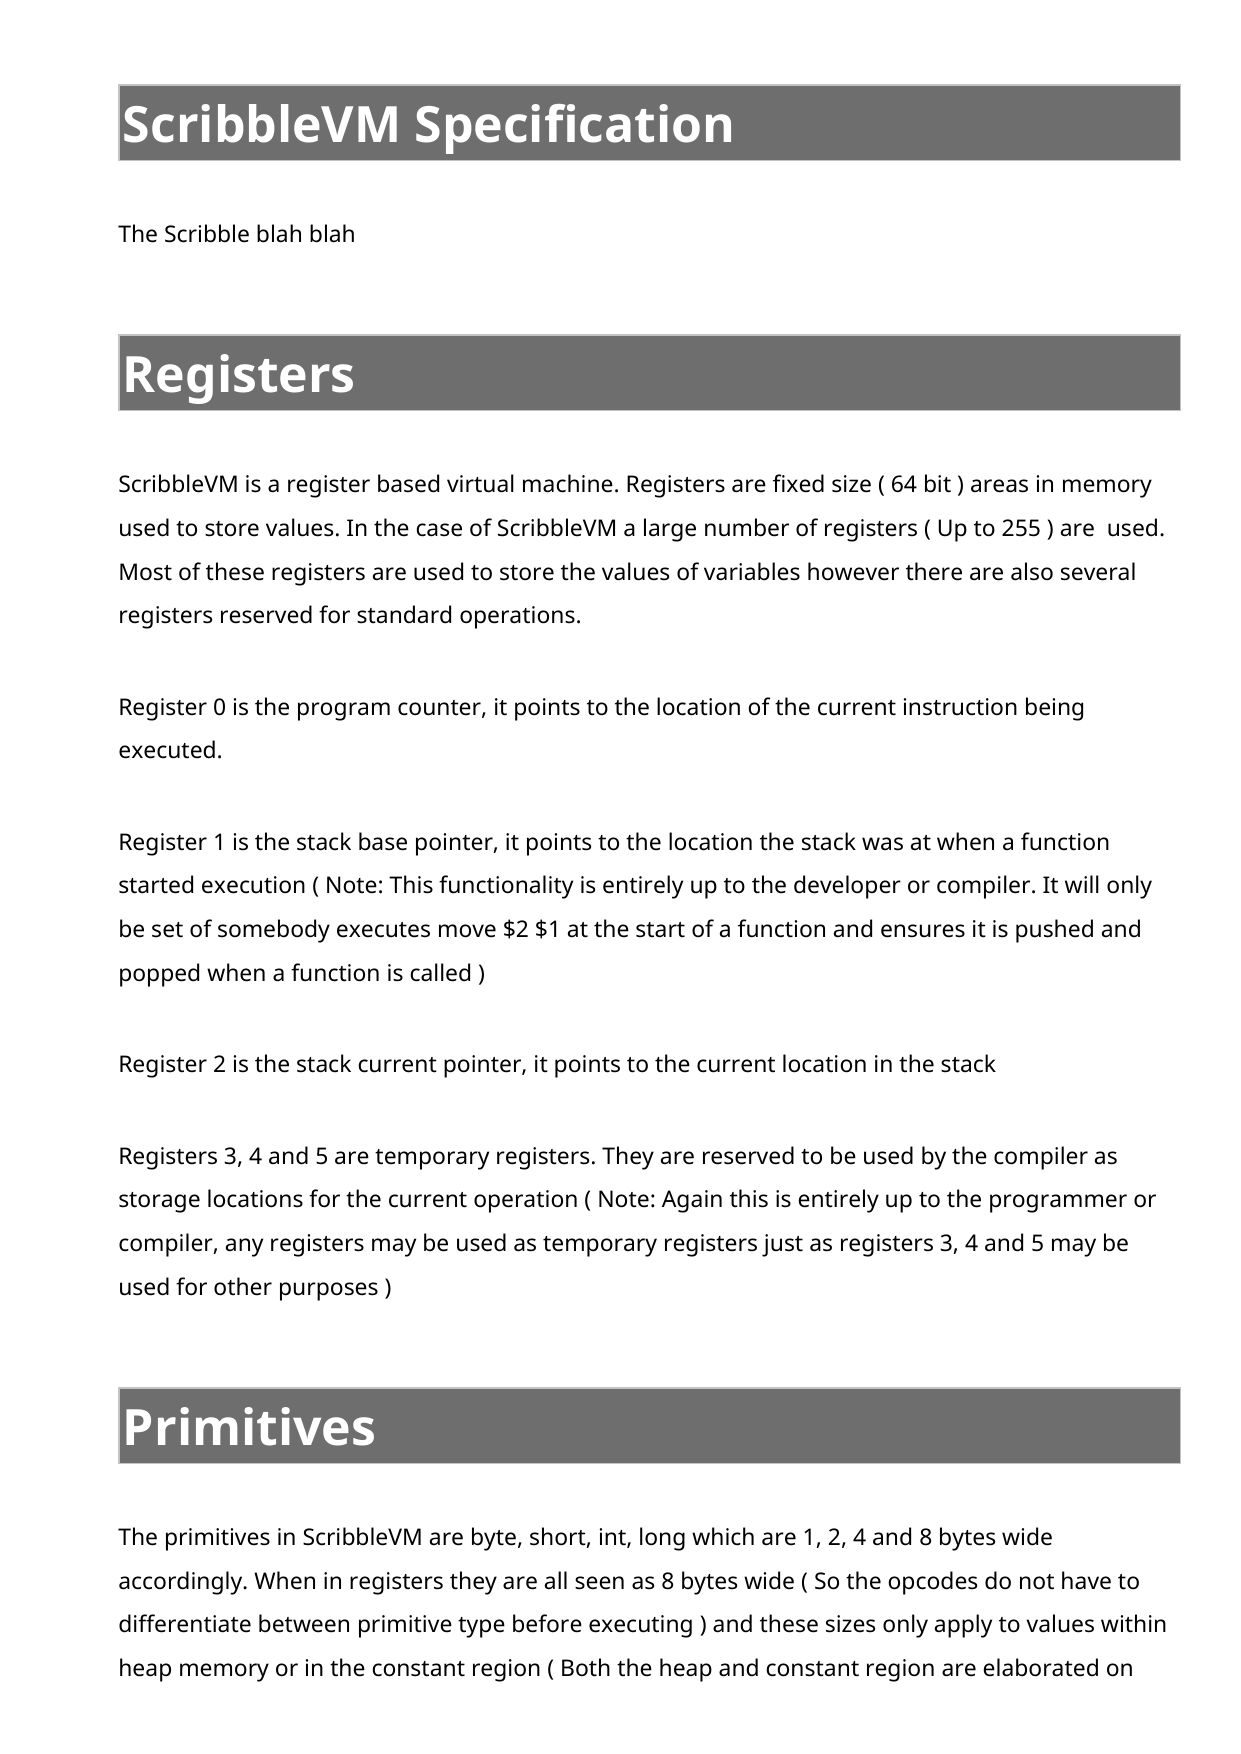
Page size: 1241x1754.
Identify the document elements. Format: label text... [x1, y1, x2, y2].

subtitle Primitives [120, 1389, 1180, 1463]
subtitle Registers [120, 336, 1180, 410]
text Register 0 is the program counter, it points to the location of the current instruction being executed. [118, 691, 1181, 766]
text Registers 3, 4 and 5 are temporary registers. They are reserved to be used by the compiler as storage locations for the current operation ( Note: Again this is entirely up to the programmer or compiler, any registers may be used as temporary registers just as registers 3, 4 and 5 may be used for other purposes ) [118, 1139, 1181, 1302]
text ScribbleVM is a register based virtual machine. Registers are fixed size ( 64 bit ) areas in memory used to store values. In the case of ScribbleVM a large number of registers ( Up to 255 ) are used. Most of these registers are used to store the values of variables however there are also several registers reserved for standard operations. [118, 468, 1181, 630]
text The Scribble blah blah [118, 218, 1181, 249]
subtitle ScribbleVM Specification [120, 86, 1180, 160]
text The primitives in ScribbleVM are byte, short, int, long which are 1, 2, 4 and 8 bytes wide accordingly. When in registers they are all seen as 8 bytes wide ( So the opcodes do not have to differentiate between primitive type before executing ) and these sizes only apply to values within heap memory or in the constant region ( Both the heap and constant region are elaborated on [118, 1521, 1181, 1683]
text Register 1 is the stack base pointer, it points to the location the stack was at when a function started execution ( Note: This functionality is entirely up to the developer or compiler. It will only be set of somebody executes move $2 $1 at the start of a function and ensures it is pushed and popped when a function is called ) [118, 826, 1181, 988]
text Register 2 is the stack current pointer, it points to the current location in the stack [118, 1048, 1181, 1079]
